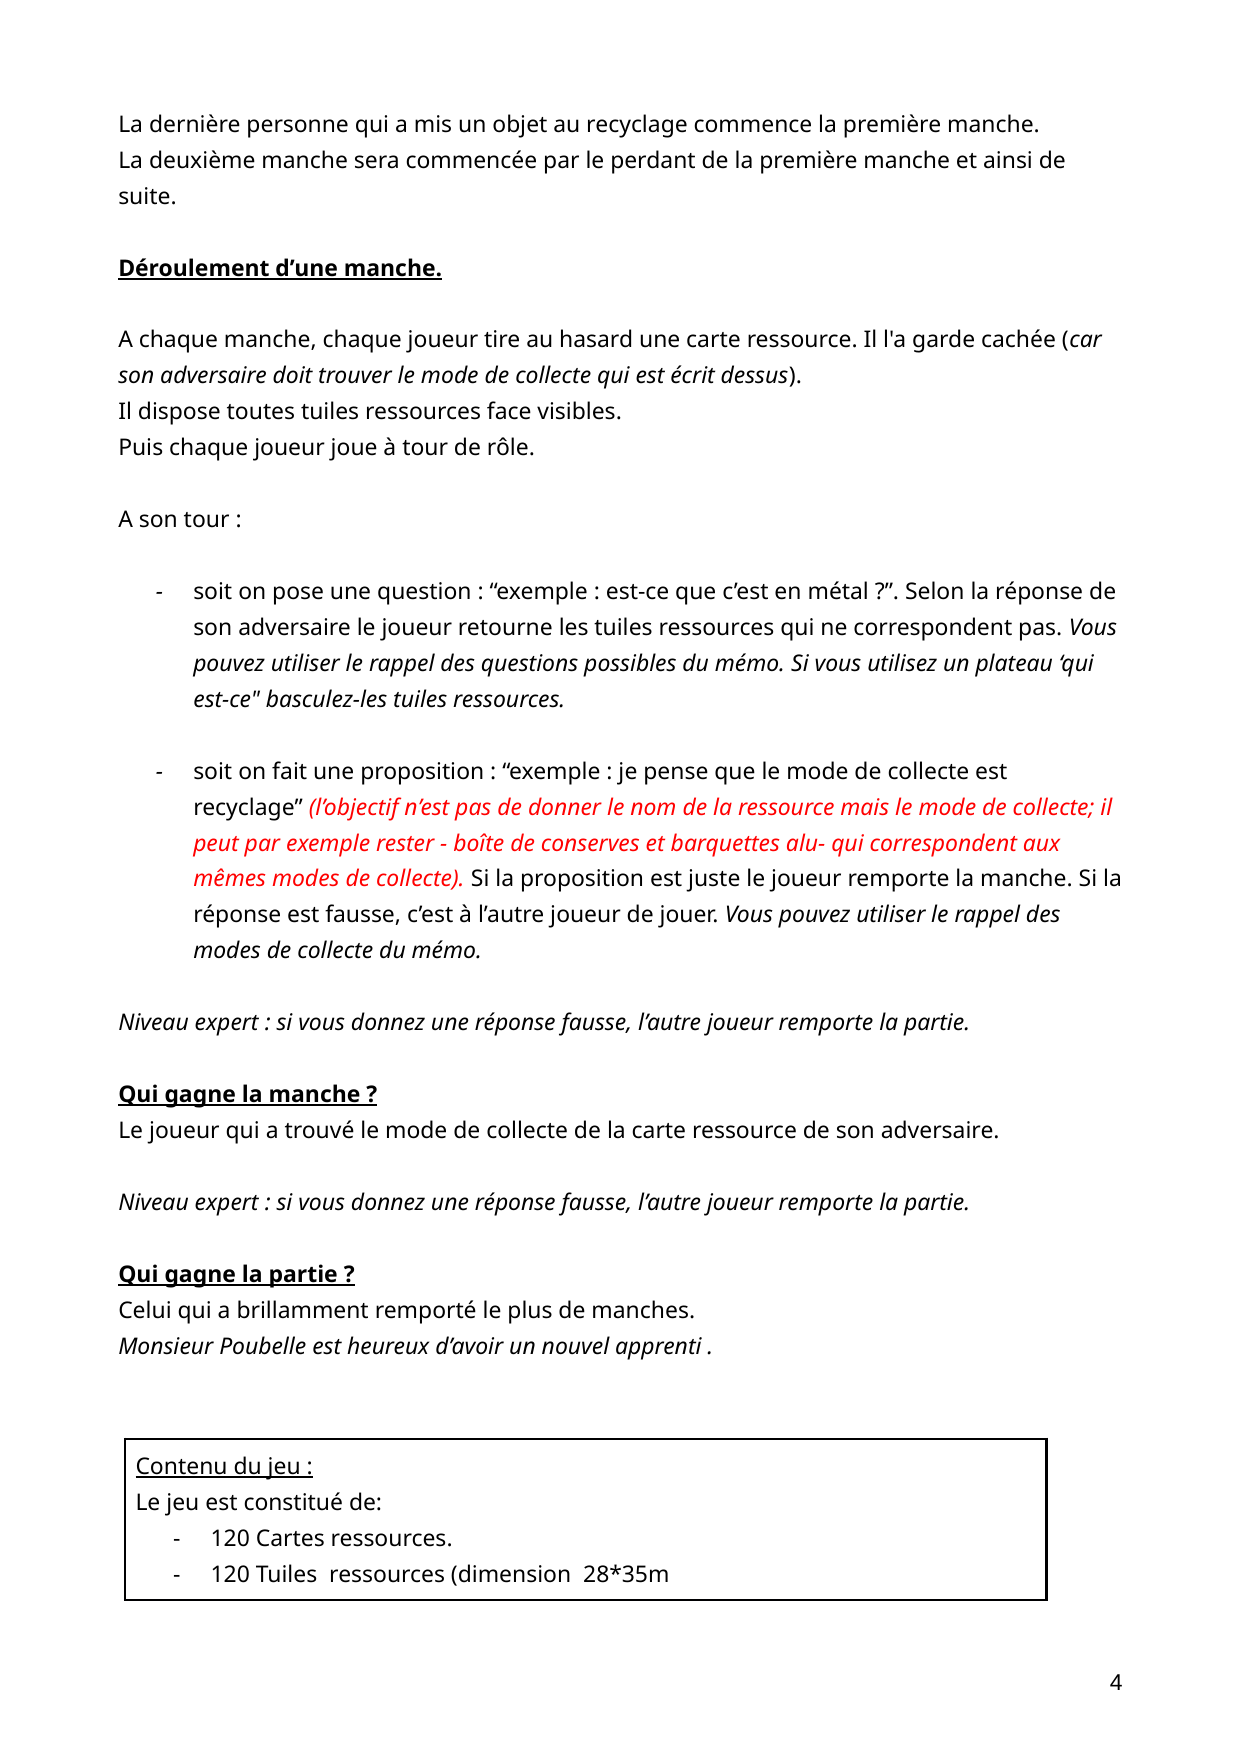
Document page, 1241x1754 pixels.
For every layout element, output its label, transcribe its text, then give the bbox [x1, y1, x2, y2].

text Puis chaque joueur joue à tour de rôle. [118, 431, 1122, 462]
text A chaque manche, chaque joueur tire au hasard une carte ressource. Il l'a garde cachée (car son adversaire doit trouver le mode de collecte qui est écrit dessus). [118, 323, 1122, 391]
text Qui gagne la manche ? [118, 1078, 1122, 1109]
text Monsieur Poubelle est heureux d’avoir un nouvel apprenti . [118, 1329, 1122, 1361]
text Déroulement d’une manche. [118, 251, 1122, 283]
text Celui qui a brillamment remporté le plus de manches. [118, 1294, 1122, 1325]
text La dernière personne qui a mis un objet au recyclage commence la première manche. [118, 108, 1122, 139]
list soit on pose une question : “exemple : est-ce que c’est en métal ?”. Selon la réponse de son adversaire le joueur retourne les tuiles ressources qui ne correspondent pas. Vous pouvez utiliser le rappel des questions possibles du mémo. Si vous utilisez un plateau ‘qui est-ce" basculez-les tuiles ressources. [156, 575, 1122, 714]
text Niveau expert : si vous donnez une réponse fausse, l’autre joueur remporte la partie. [118, 1186, 1122, 1217]
text Il dispose toutes tuiles ressources face visibles. [118, 395, 1122, 426]
text Niveau expert : si vous donnez une réponse fausse, l’autre joueur remporte la partie. [118, 1006, 1122, 1037]
text Qui gagne la partie ? [118, 1258, 1122, 1289]
text Le joueur qui a trouvé le mode de collecte de la carte ressource de son adversaire. [118, 1114, 1122, 1145]
list soit on fait une proposition : “exemple : je pense que le mode de collecte est recyclage” (l’objectif n’est pas de donner le nom de la ressource mais le mode de collecte; il peut par exemple rester - boîte de conserves et barquettes alu- qui correspondent aux mêmes modes de collecte). Si la proposition est juste le joueur remporte la manche. Si la réponse est fausse, c’est à l’autre joueur de jouer. Vous pouvez utiliser le rappel des modes de collecte du mémo. [156, 754, 1122, 966]
text La deuxième manche sera commencée par le perdant de la première manche et ainsi de suite. [118, 144, 1122, 211]
text A son tour : [118, 503, 1122, 534]
table_header Contenu du jeu : Le jeu est constitué de: 120 Cartes ressources. 120 Tuiles ressources (dimension 28*35m [126, 1440, 1045, 1599]
